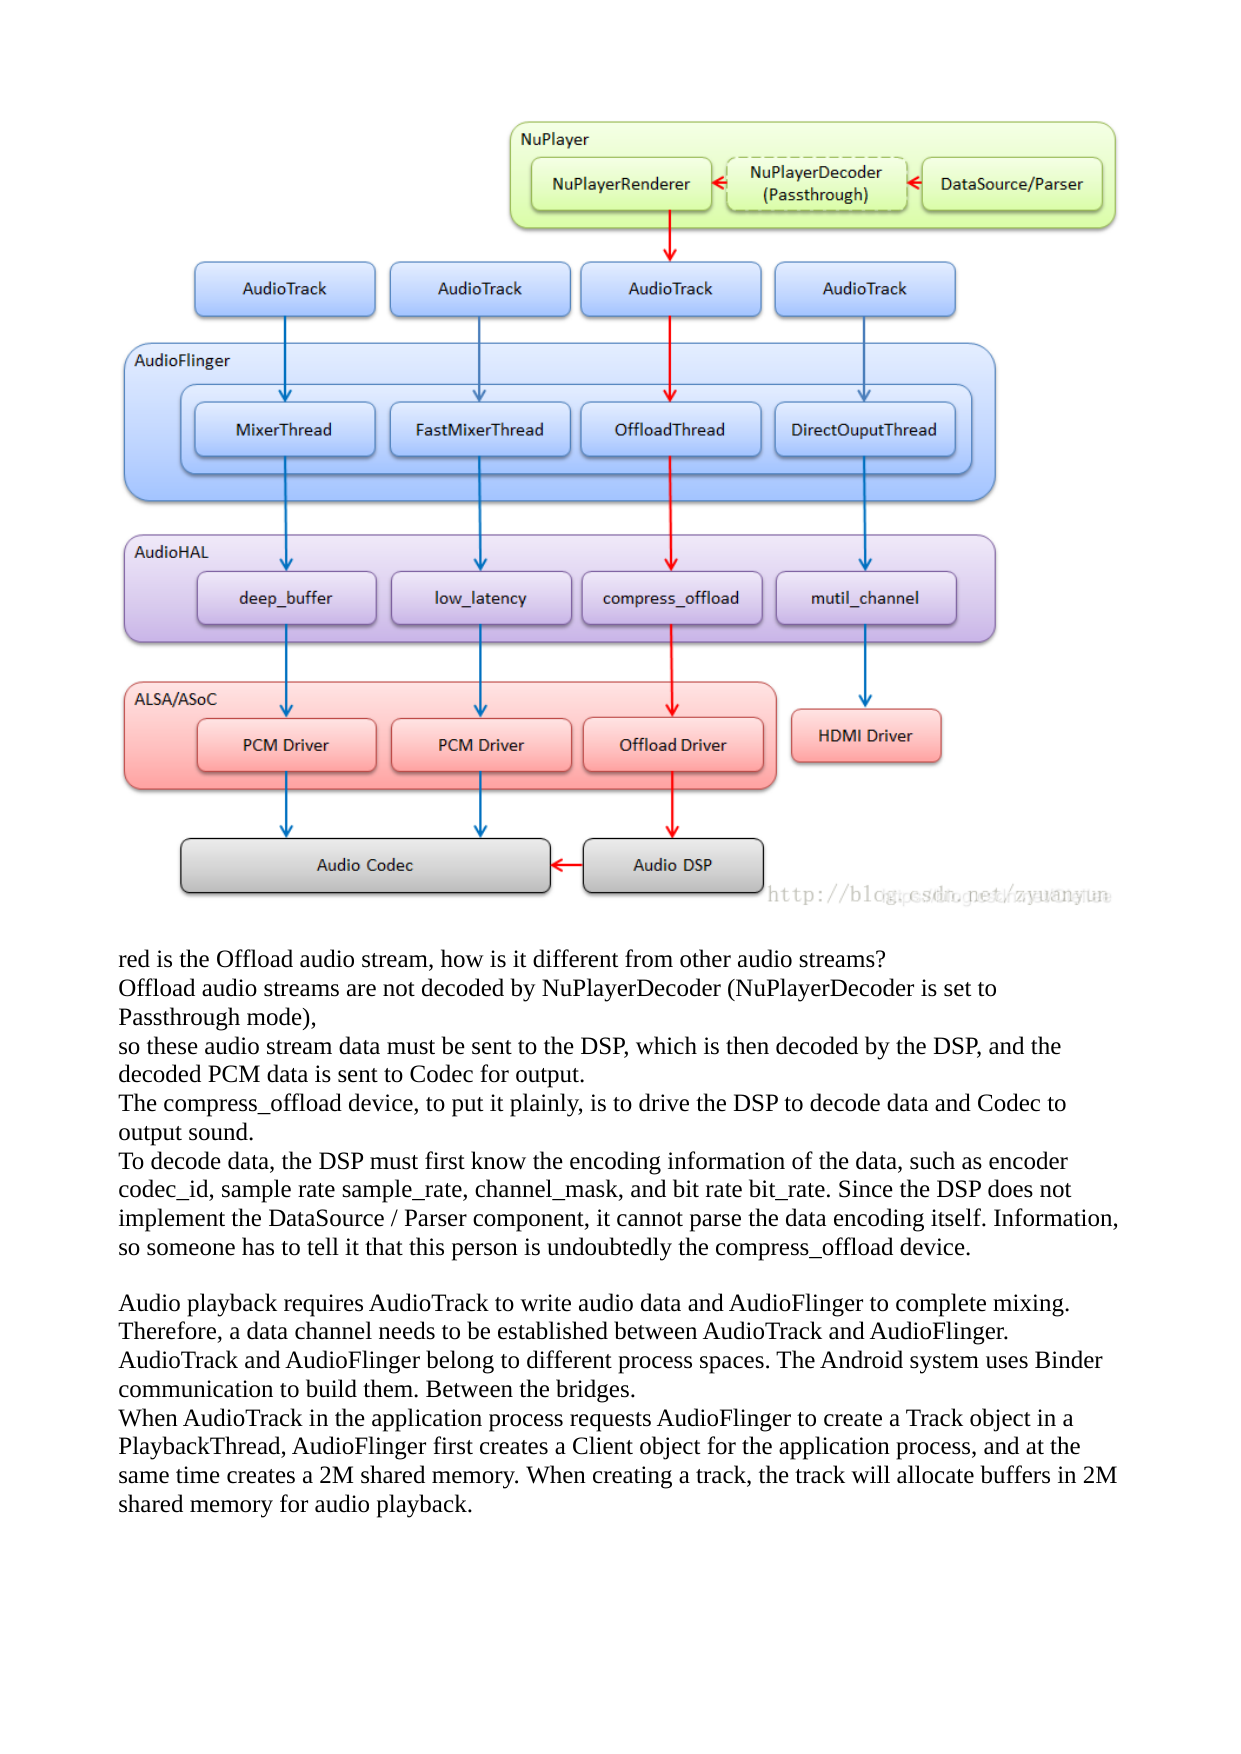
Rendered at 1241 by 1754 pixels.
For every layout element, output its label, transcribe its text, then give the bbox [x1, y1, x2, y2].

text red is the Offload audio stream, how is it different from other audio streams? Offload audio streams are not decoded by NuPlayerDecoder (NuPlayerDecoder is set to Passthrough mode), so these audio stream data must be sent to the DSP, which is then decoded by the DSP, and the decoded PCM data is sent to Codec for output. [118, 944, 1122, 1088]
picture [118, 118, 1123, 918]
text Audio playback requires AudioTrack to write audio data and AudioFlinger to complete mixing. Therefore, a data channel needs to be established between AudioTrack and AudioFlinger. AudioTrack and AudioFlinger belong to different process spaces. The Android system uses Binder communication to build them. Between the bridges. [118, 1288, 1122, 1403]
text When AudioTrack in the application process requests AudioFlinger to create a Track object in a PlaybackThread, AudioFlinger first creates a Client object for the application process, and at the same time creates a 2M shared memory. When creating a track, the track will allocate buffers in 2M shared memory for audio playback. [118, 1403, 1122, 1518]
text The compress_offload device, to put it plainly, is to drive the DSP to decode data and Codec to output sound. To decode data, the DSP must first know the encoding information of the data, such as encoder codec_id, sample rate sample_rate, channel_mask, and bit rate bit_rate. Since the DSP does not implement the DataSource / Parser component, it cannot parse the data encoding itself. Information, so someone has to tell it that this person is undoubtedly the compress_offload device. [118, 1088, 1122, 1261]
